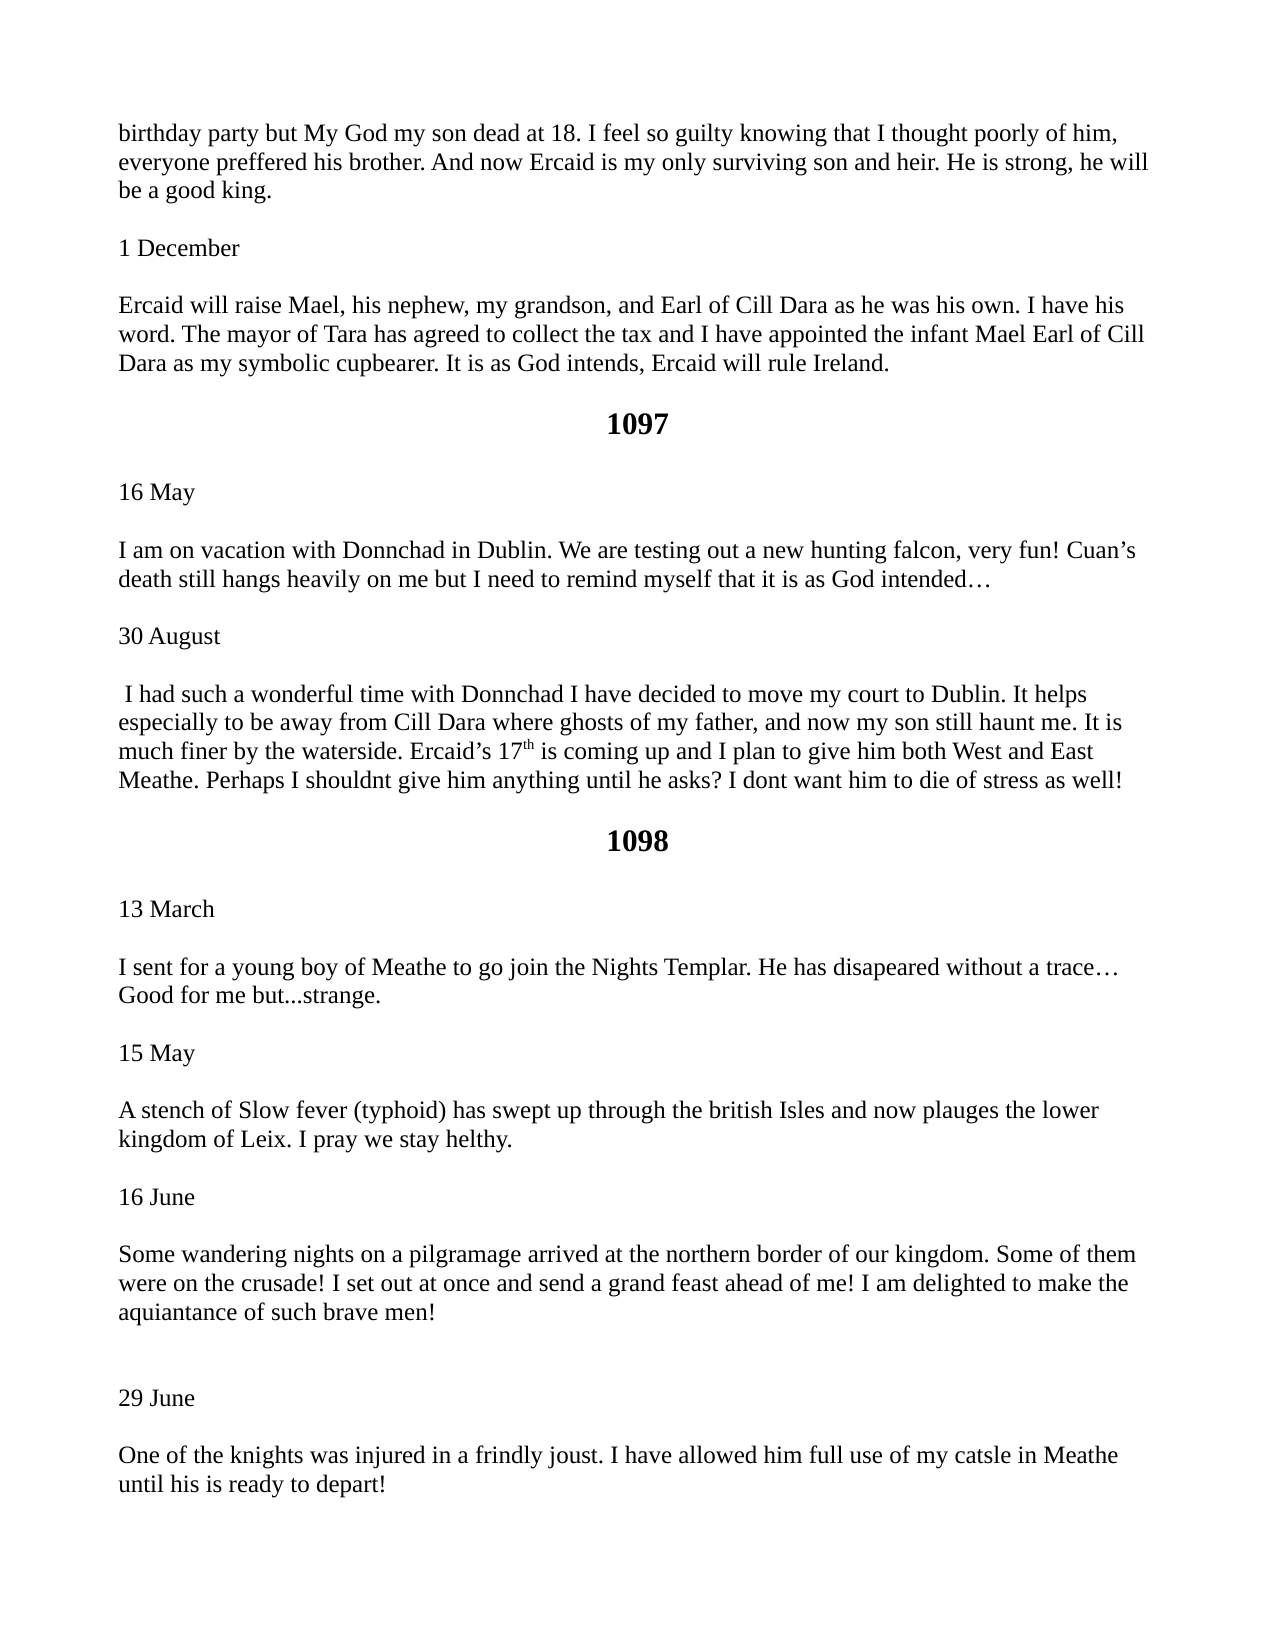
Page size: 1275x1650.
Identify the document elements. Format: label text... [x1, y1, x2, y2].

text Some wandering nights on a pilgramage arrived at the northern border of our kingdom. Some of them were on the crusade! I set out at once and send a grand feast ahead of me! I am delighted to make the aquiantance of such brave men! [118, 1239, 1157, 1326]
text One of the knights was injured in a frindly joust. I have allowed him full use of my catsle in Meathe until his is ready to depart! [118, 1441, 1157, 1498]
text 16 June [118, 1182, 1157, 1211]
text 16 May [118, 477, 1157, 506]
text 1 December [118, 233, 1157, 262]
text I sent for a young boy of Meathe to go join the Nights Templar. He has disapeared without a trace… Good for me but...strange. [118, 952, 1157, 1009]
text 13 March [118, 894, 1157, 923]
text 15 May [118, 1038, 1157, 1067]
text A stench of Slow fever (typhoid) has swept up through the british Isles and now plauges the lower kingdom of Leix. I pray we stay helthy. [118, 1096, 1157, 1153]
text I had such a wonderful time with Donnchad I have decided to move my court to Dublin. It helps especially to be away from Cill Dara where ghosts of my father, and now my son still haunt me. It is much finer by the waterside. Ercaid’s 17th is coming up and I plan to give him both West and East Meathe. Perhaps I shouldnt give him anything until he asks? I dont want him to die of stress as well! [118, 679, 1157, 794]
text Ercaid will raise Mael, his nephew, my grandson, and Earl of Cill Dara as he was his own. I have his word. The mayor of Tara has agreed to collect the tax and I have appointed the infant Mael Earl of Cill Dara as my symbolic cupbearer. It is as God intends, Ercaid will rule Ireland. [118, 291, 1157, 377]
text 1098 [118, 822, 1157, 858]
text 29 June [118, 1383, 1157, 1412]
text I am on vacation with Donnchad in Dublin. We are testing out a new hunting falcon, very fun! Cuan’s death still hangs heavily on me but I need to remind myself that it is as God intended… [118, 535, 1157, 592]
text 30 August [118, 621, 1157, 650]
text 1097 [118, 406, 1157, 442]
text birthday party but My God my son dead at 18. I feel so guilty knowing that I thought poorly of him, everyone preffered his brother. And now Ercaid is my only surviving son and heir. He is strong, he will be a good king. [118, 118, 1157, 204]
